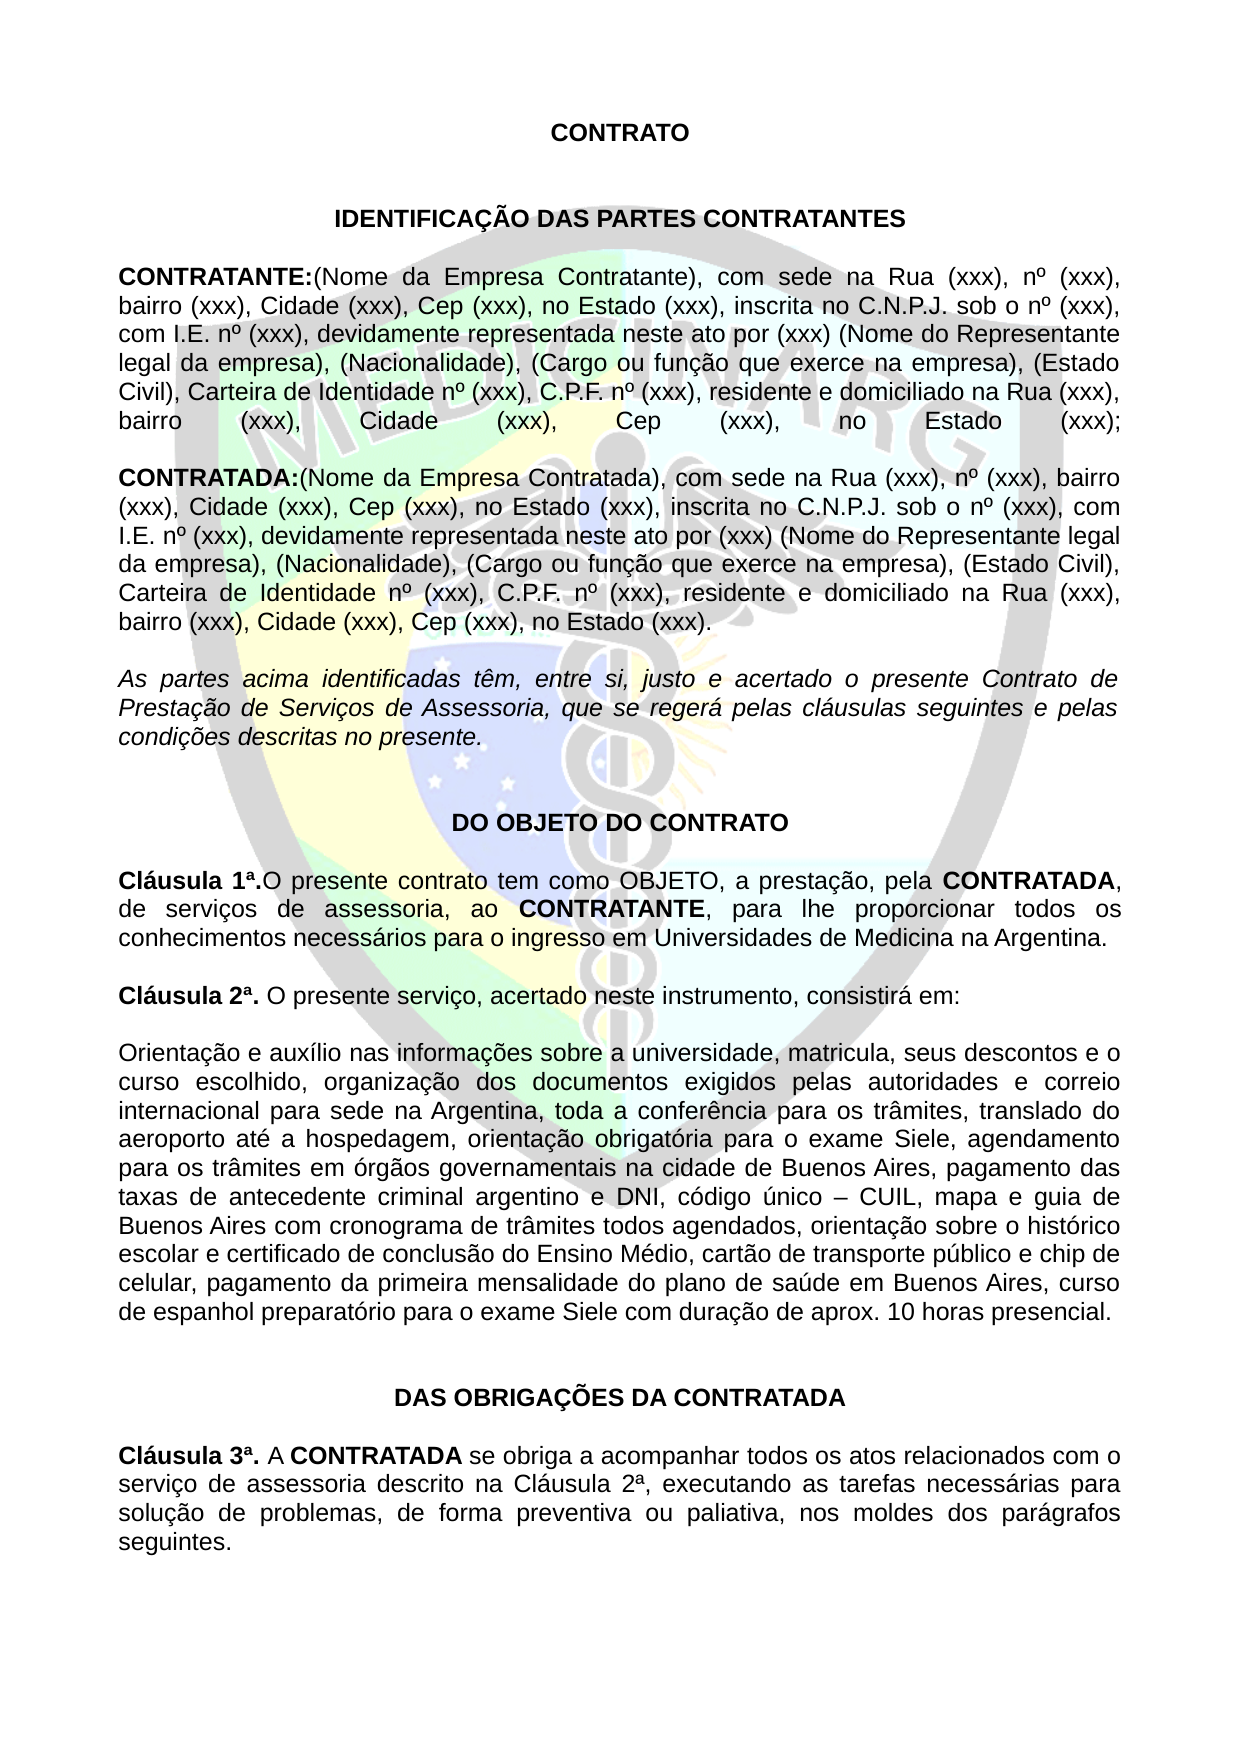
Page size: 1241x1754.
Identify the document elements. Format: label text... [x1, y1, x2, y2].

text DAS OBRIGAÇÕES DA CONTRATADA [118, 1383, 1122, 1412]
text CONTRATO [118, 118, 1122, 147]
text Orientação e auxílio nas informações sobre a universidade, matricula, seus descontos e o curso escolhido, organização dos documentos exigidos pelas autoridades e correio internacional para sede na Argentina, toda a conferência para os trâmites, translado do aeroporto até a hospedagem, orientação obrigatória para o exame Siele, agendamento para os trâmites em órgãos governamentais na cidade de Buenos Aires, pagamento das taxas de antecedente criminal argentino e DNI, código único – CUIL, mapa e guia de Buenos Aires com cronograma de trâmites todos agendados, orientação sobre o histórico escolar e certificado de conclusão do Ensino Médio, cartão de transporte público e chip de celular, pagamento da primeira mensalidade do plano de saúde em Buenos Aires, curso de espanhol preparatório para o exame Siele com duração de aprox. 10 horas presencial. [118, 1209, 1122, 1326]
text Cláusula 3ª. A CONTRATADA se obriga a acompanhar todos os atos relacionados com o serviço de assessoria descrito na Cláusula 2ª, executando as tarefas necessárias para solução de problemas, de forma preventiva ou paliativa, nos moldes dos parágrafos seguintes. [118, 1441, 1122, 1584]
